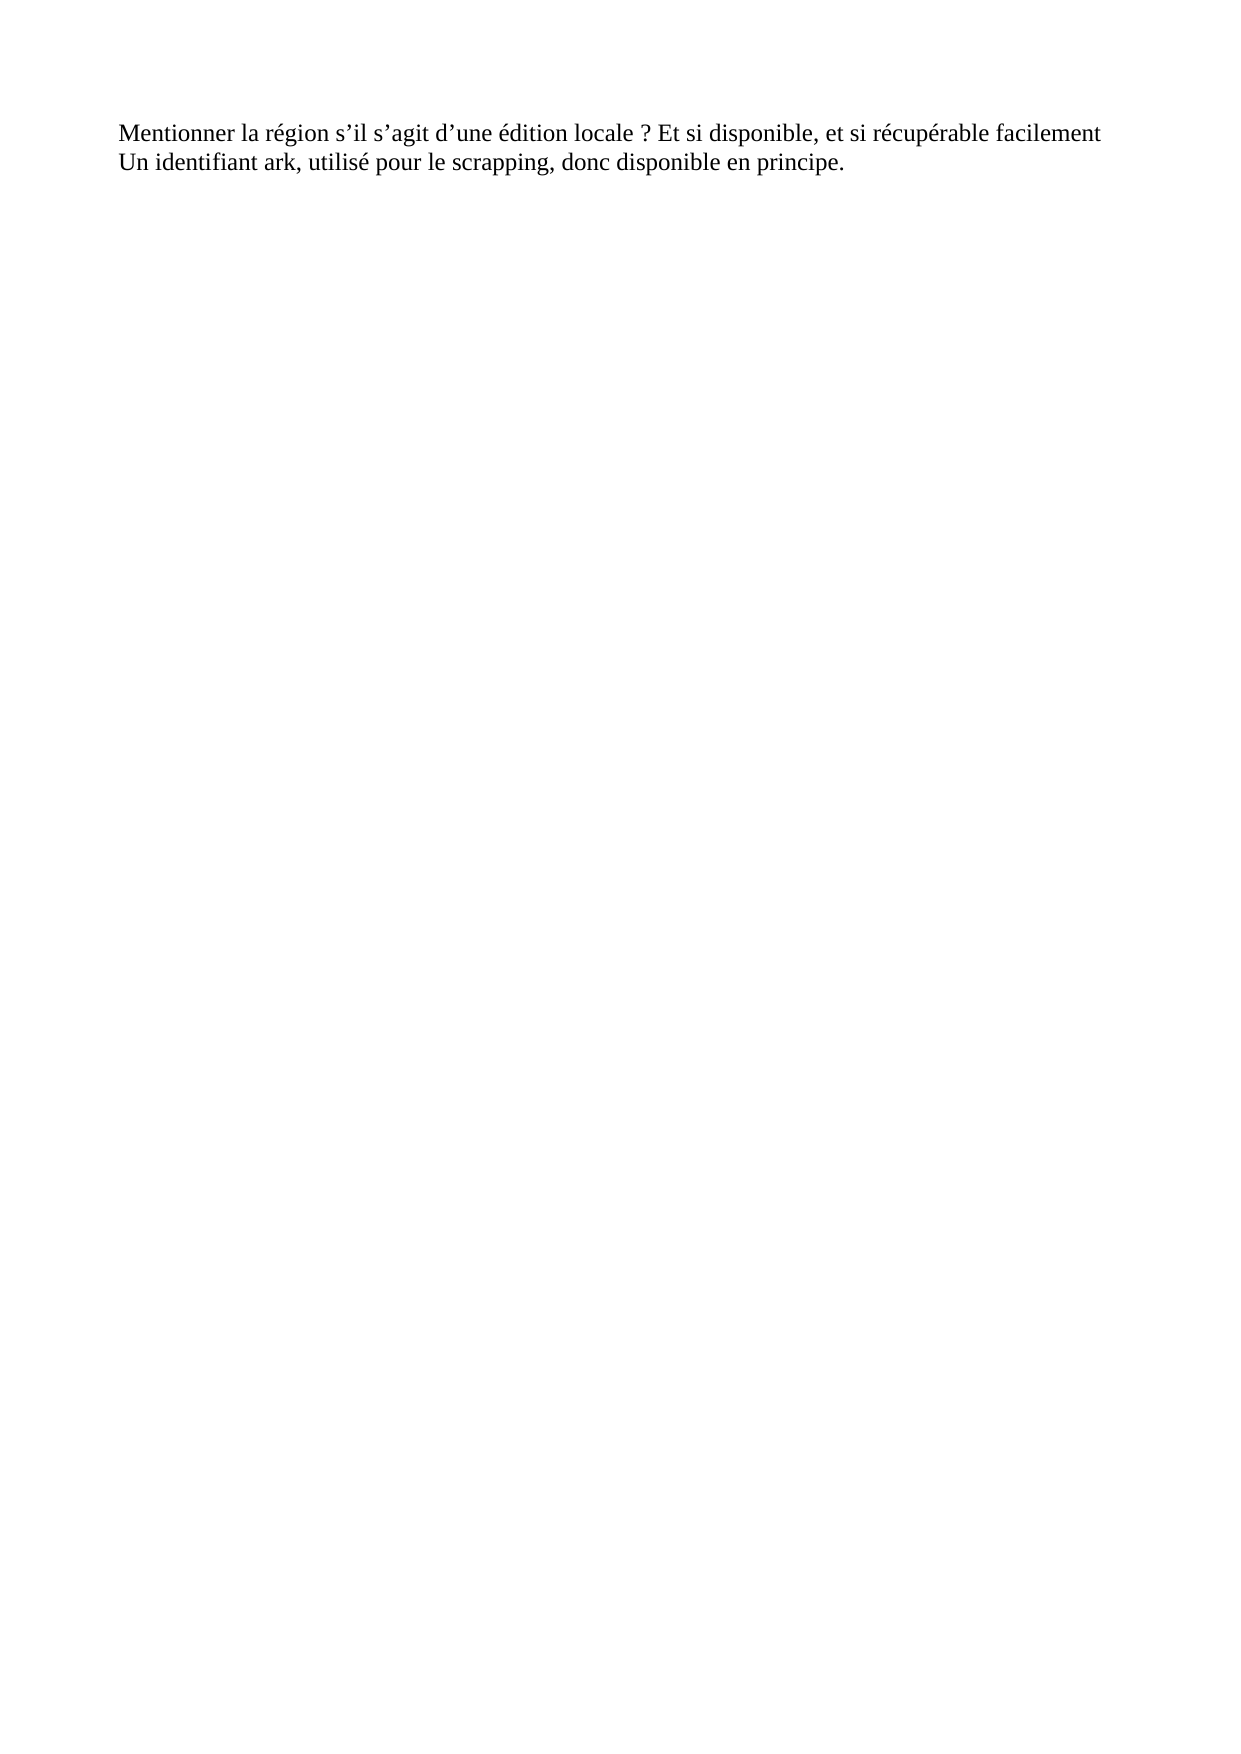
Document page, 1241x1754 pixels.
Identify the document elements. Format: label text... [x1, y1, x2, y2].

text Mentionner la région s’il s’agit d’une édition locale ? Et si disponible, et si récupérable facilement [118, 118, 1122, 147]
text Un identifiant ark, utilisé pour le scrapping, donc disponible en principe. [118, 147, 1122, 176]
